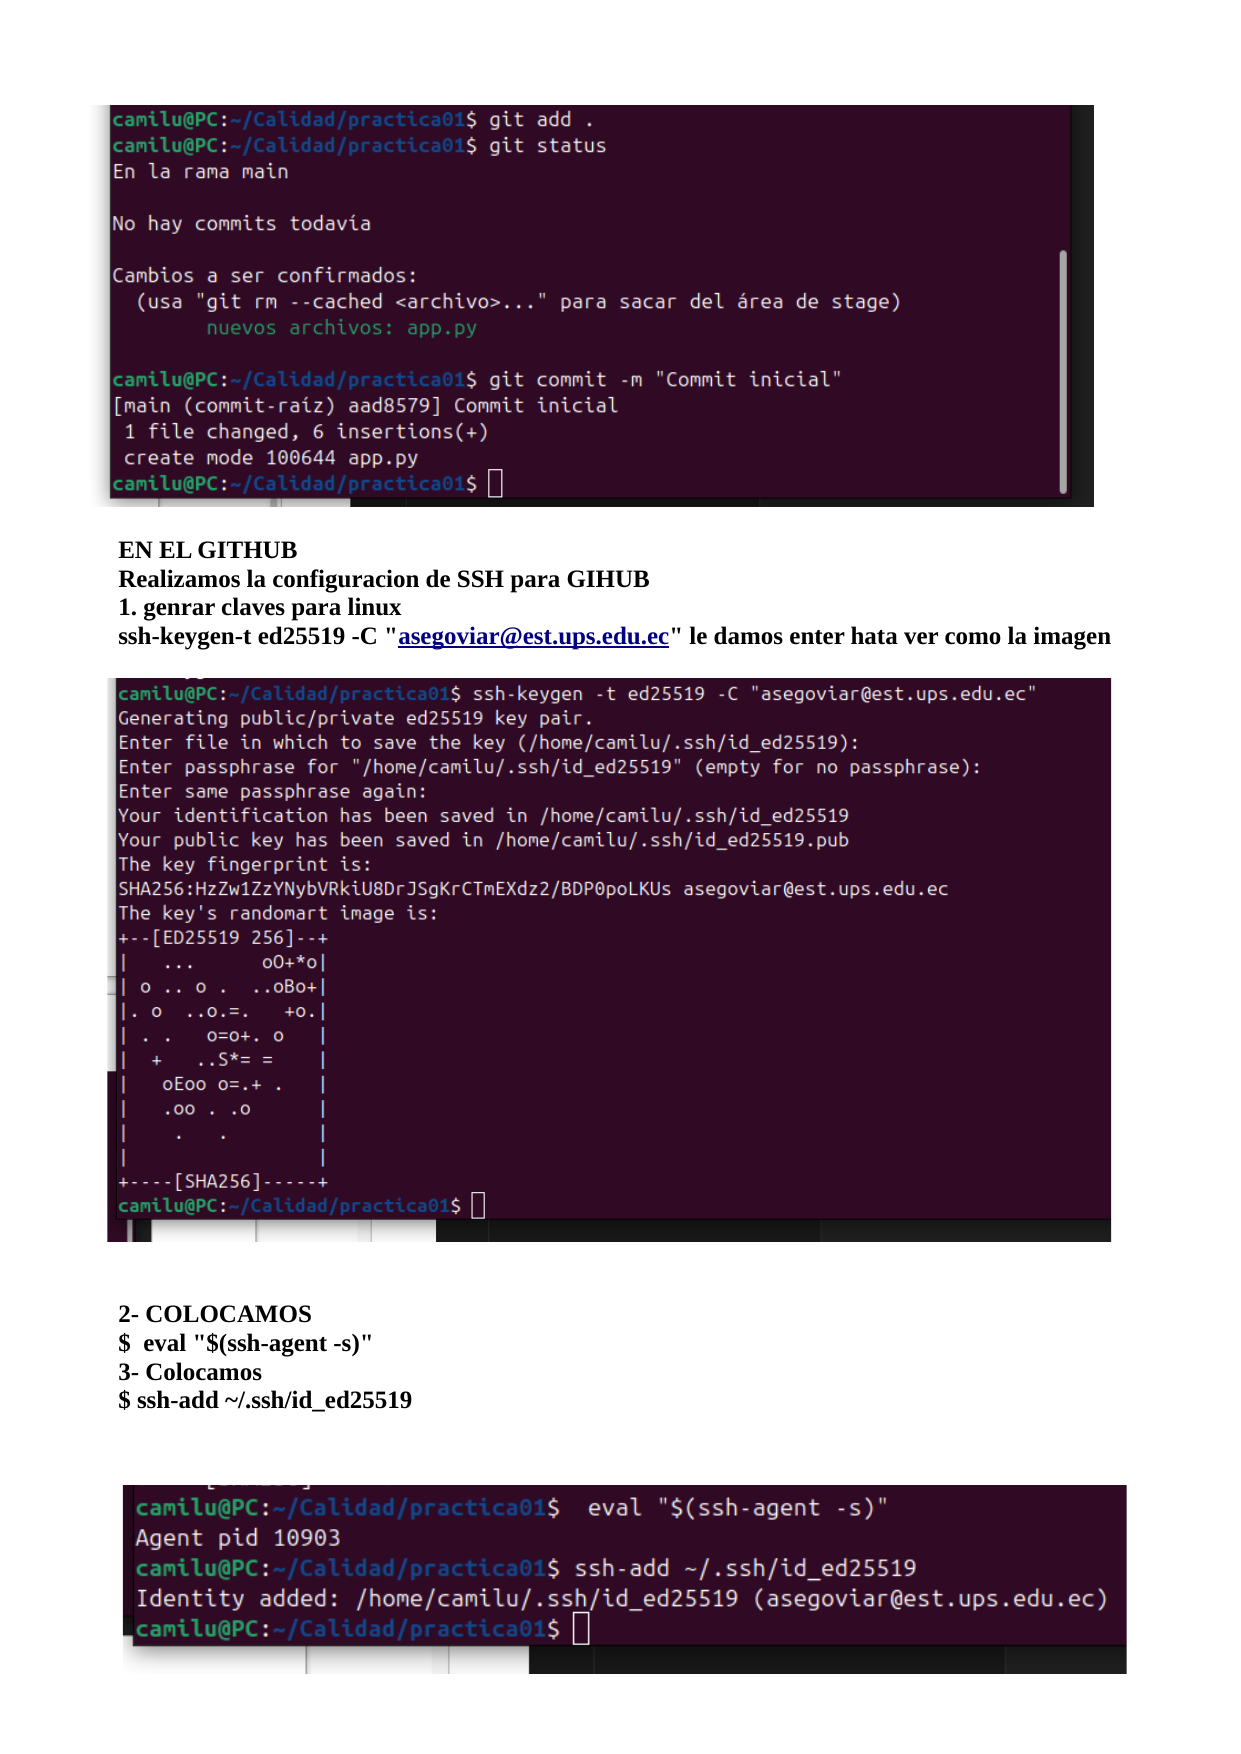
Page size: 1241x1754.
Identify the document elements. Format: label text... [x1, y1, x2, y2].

text EN EL GITHUB [118, 535, 1122, 564]
text Realizamos la configuracion de SSH para GIHUB [118, 564, 1122, 592]
text $ ssh-add ~/.ssh/id_ed25519 [118, 1385, 1122, 1414]
picture [90, 105, 1094, 507]
text $ eval "$(ssh-agent -s)" [118, 1328, 1122, 1357]
text 3- Colocamos [118, 1357, 1122, 1385]
text 1. genrar claves para linux [118, 592, 1122, 621]
picture [107, 678, 1112, 1242]
text ssh-keygen-t ed25519 -C "asegoviar@est.ups.edu.ec" le damos enter hata ver como la imagen [118, 621, 1122, 650]
picture [122, 1485, 1127, 1674]
text 2- COLOCAMOS [118, 1299, 1122, 1328]
